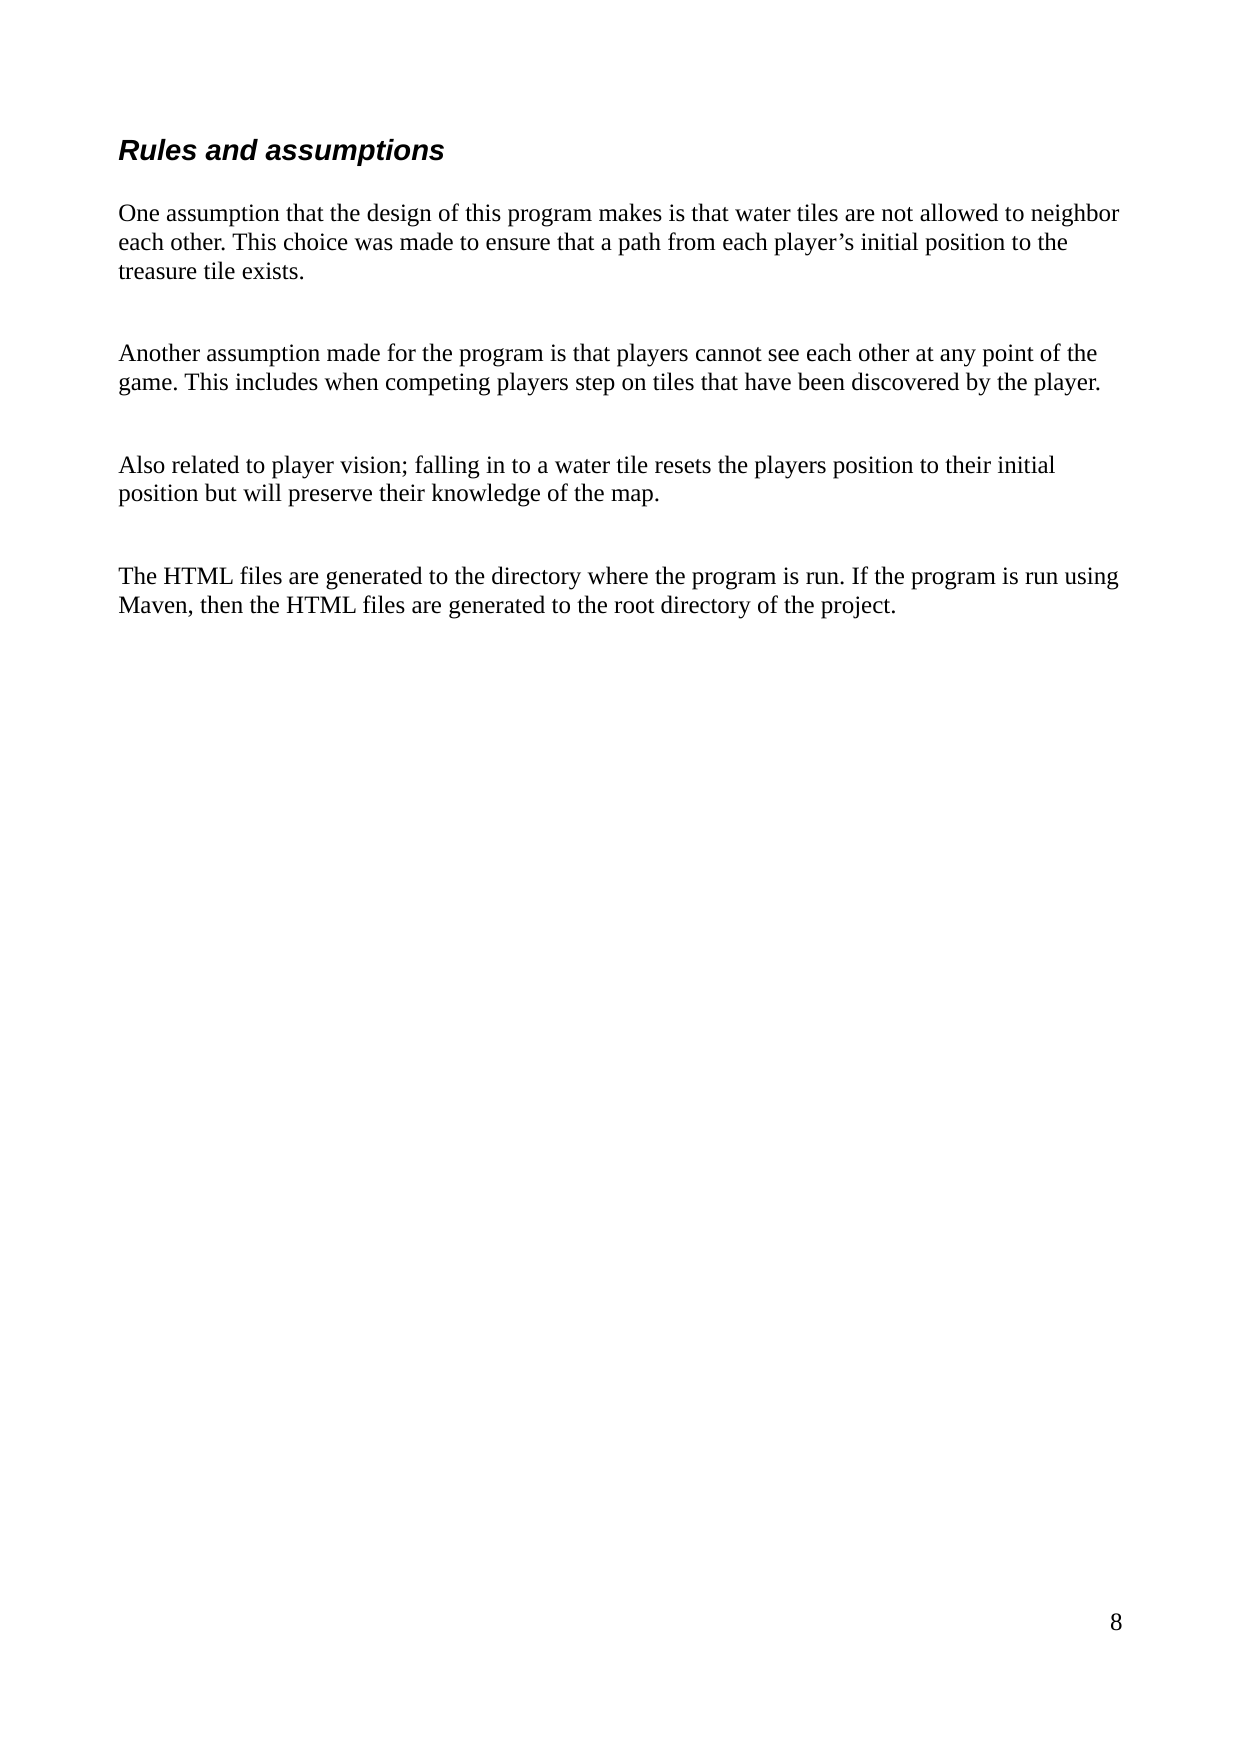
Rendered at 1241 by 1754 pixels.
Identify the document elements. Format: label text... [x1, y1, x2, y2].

subtitle Rules and assumptions [118, 133, 1122, 167]
text Also related to player vision; falling in to a water tile resets the players position to their initial position but will preserve their knowledge of the map. [118, 450, 1122, 507]
text The HTML files are generated to the directory where the program is run. If the program is run using Maven, then the HTML files are generated to the root directory of the project. [118, 561, 1122, 618]
text Another assumption made for the program is that players cannot see each other at any point of the game. This includes when competing players step on tiles that have been discovered by the player. [118, 338, 1122, 396]
text One assumption that the design of this program makes is that water tiles are not allowed to neighbor each other. This choice was made to ensure that a path from each player’s initial position to the treasure tile exists. [118, 198, 1122, 285]
